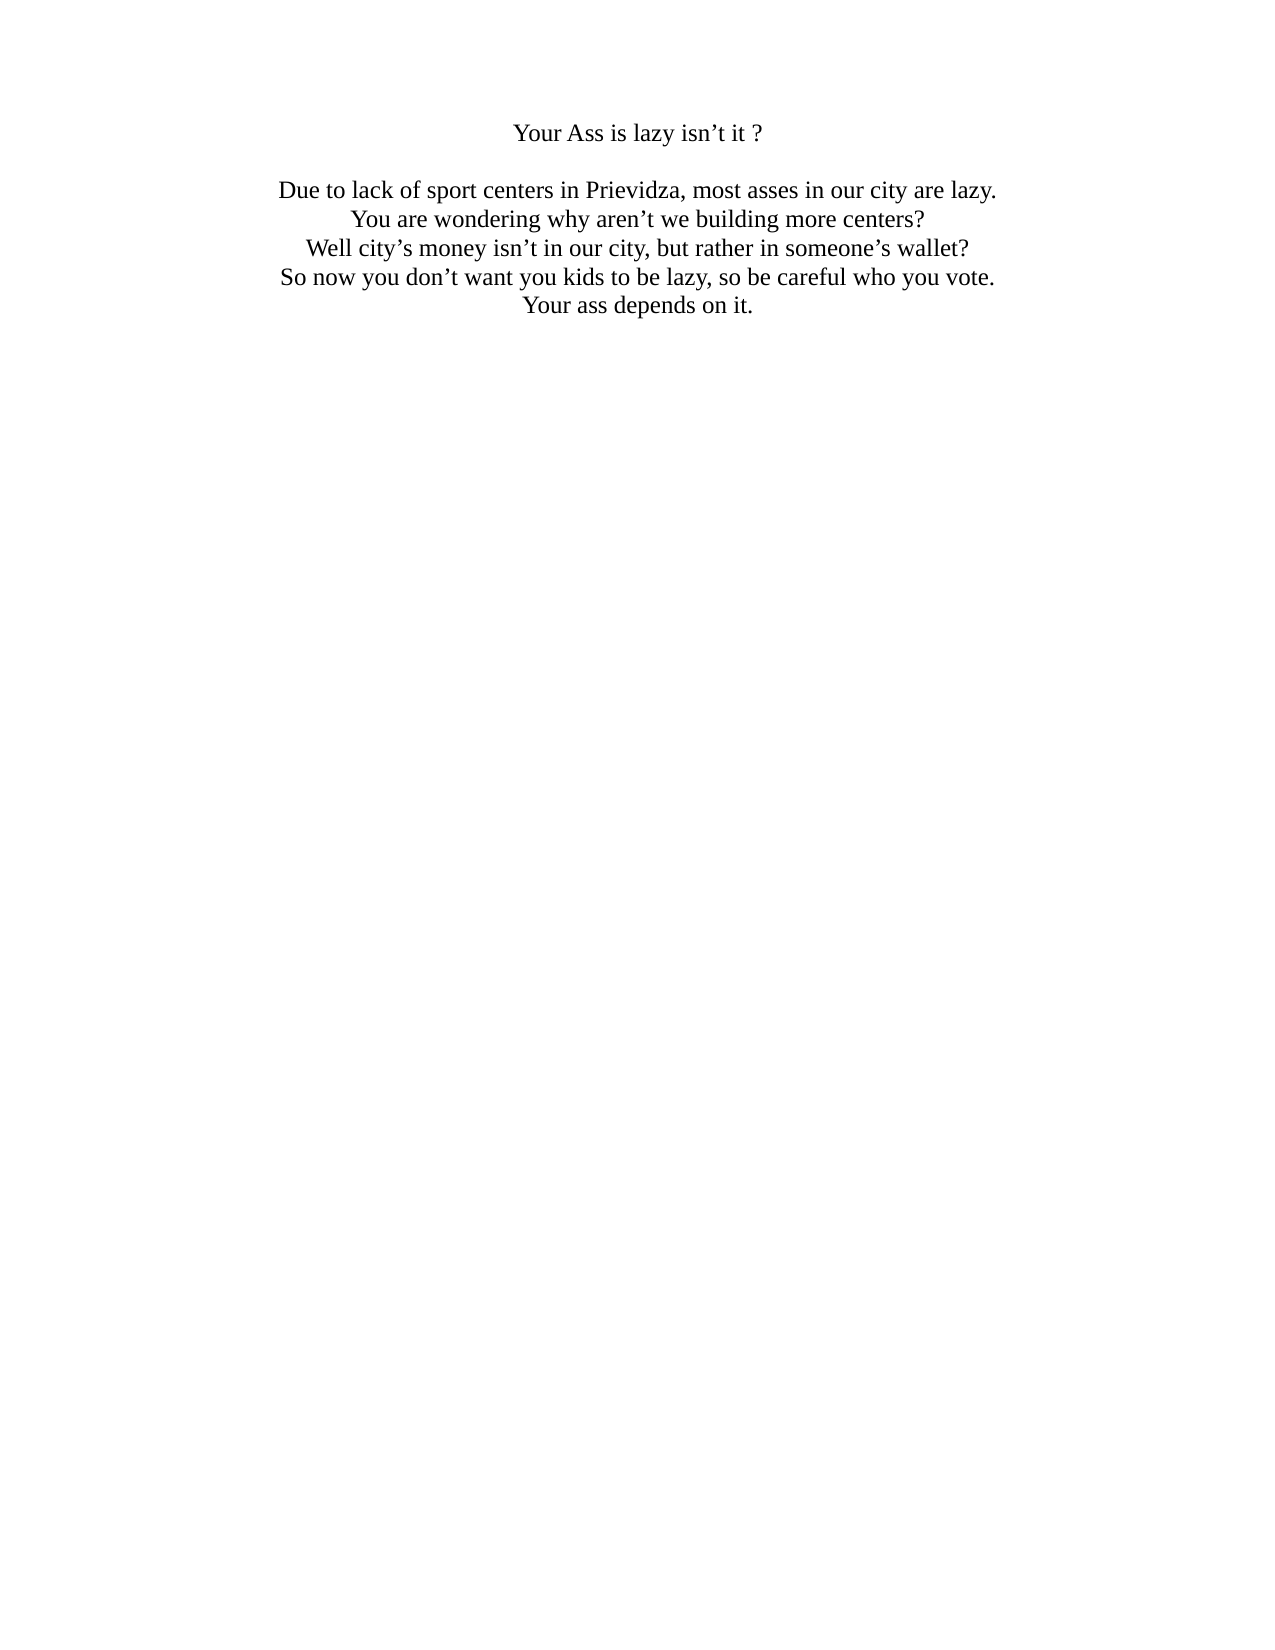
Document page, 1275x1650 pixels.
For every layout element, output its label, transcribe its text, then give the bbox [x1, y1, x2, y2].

text You are wondering why aren’t we building more centers? [118, 204, 1157, 233]
text Your Ass is lazy isn’t it ? [118, 118, 1157, 147]
text Due to lack of sport centers in Prievidza, most asses in our city are lazy. [118, 176, 1157, 204]
text So now you don’t want you kids to be lazy, so be careful who you vote. [118, 262, 1157, 291]
text Your ass depends on it. [118, 291, 1157, 319]
text Well city’s money isn’t in our city, but rather in someone’s wallet? [118, 233, 1157, 262]
